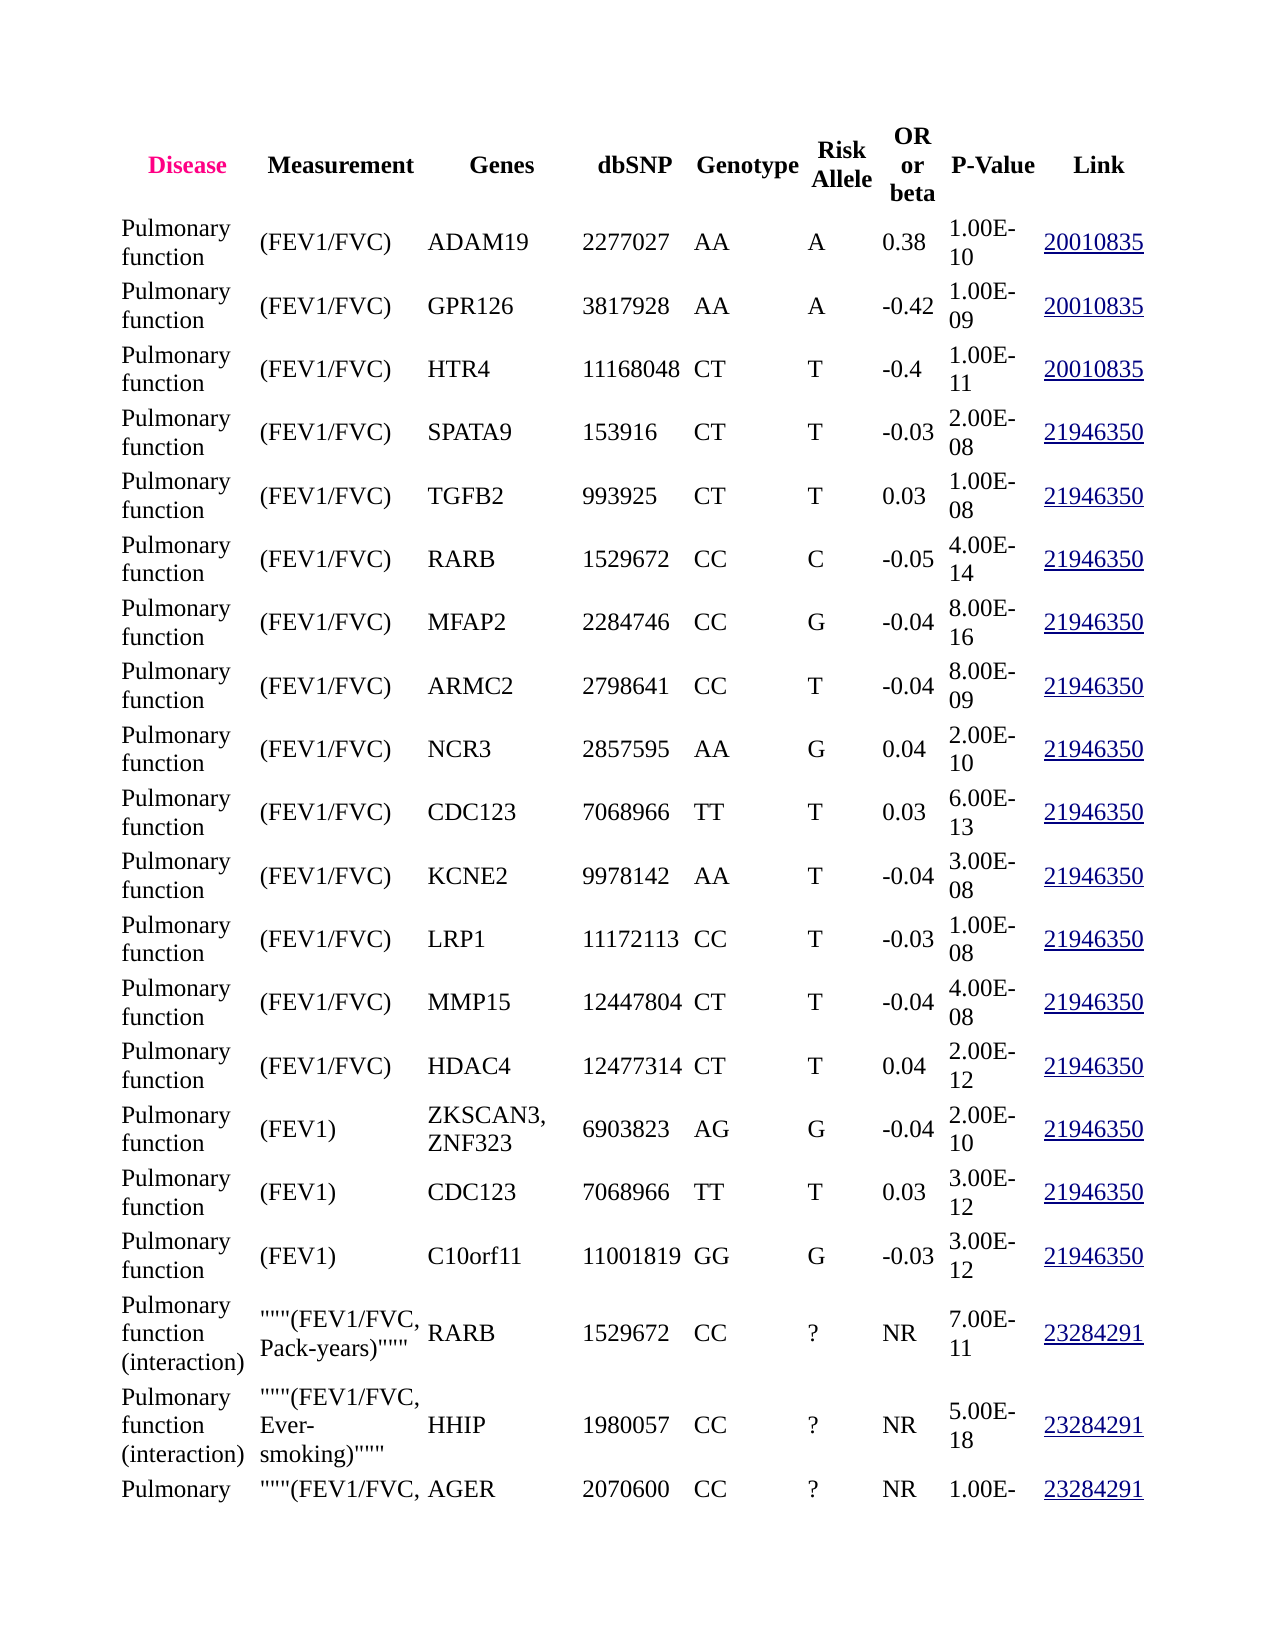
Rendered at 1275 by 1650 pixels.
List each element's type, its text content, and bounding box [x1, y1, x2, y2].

table_cell HDAC4 [425, 1034, 579, 1097]
table_cell T [805, 907, 879, 970]
table_cell 3.00E-12 [946, 1160, 1041, 1223]
table_cell 11172113 [579, 907, 691, 970]
table_cell 5.00E-18 [946, 1379, 1041, 1471]
table_cell MMP15 [425, 970, 579, 1033]
table_cell CC [691, 1471, 804, 1506]
table_cell T [805, 1034, 879, 1097]
table_cell HTR4 [425, 337, 579, 400]
table_cell 6.00E-13 [946, 780, 1041, 843]
table_cell CT [691, 970, 804, 1033]
table_cell T [805, 1160, 879, 1223]
table_cell NR [879, 1287, 946, 1379]
table_cell Pulmonary function [118, 464, 257, 527]
table_cell ADAM19 [425, 210, 579, 273]
table_cell Pulmonary function [118, 1160, 257, 1223]
table_cell 12477314 [579, 1034, 691, 1097]
table_cell (FEV1/FVC) [257, 717, 424, 780]
table_cell 21946350 [1041, 464, 1157, 527]
table_cell TGFB2 [425, 464, 579, 527]
table_cell RARB [425, 527, 579, 590]
table_cell CT [691, 400, 804, 463]
table_cell 21946350 [1041, 654, 1157, 717]
table_cell 1529672 [579, 527, 691, 590]
table_cell Pulmonary function [118, 274, 257, 337]
table_cell 21946350 [1041, 970, 1157, 1033]
table_cell 993925 [579, 464, 691, 527]
table_cell NR [879, 1471, 946, 1506]
table_cell 1529672 [579, 1287, 691, 1379]
table_cell AGER [425, 1471, 579, 1506]
table_cell -0.03 [879, 400, 946, 463]
table_cell -0.04 [879, 590, 946, 653]
table_cell 2.00E-08 [946, 400, 1041, 463]
table_cell Pulmonary function [118, 780, 257, 843]
table_header Measurement [257, 118, 424, 210]
table_cell (FEV1/FVC) [257, 590, 424, 653]
table_cell CDC123 [425, 1160, 579, 1223]
table_cell 3817928 [579, 274, 691, 337]
table_cell CC [691, 527, 804, 590]
table_cell C10orf11 [425, 1224, 579, 1287]
table_cell 3.00E-08 [946, 844, 1041, 907]
table_cell (FEV1/FVC) [257, 464, 424, 527]
table_cell GG [691, 1224, 804, 1287]
table_header Link [1041, 118, 1157, 210]
table_cell 21946350 [1041, 1034, 1157, 1097]
table_cell RARB [425, 1287, 579, 1379]
table_header OR or beta [879, 118, 946, 210]
table_cell Pulmonary function [118, 400, 257, 463]
table_cell G [805, 717, 879, 780]
table_cell T [805, 654, 879, 717]
table_cell ARMC2 [425, 654, 579, 717]
table_cell 8.00E-09 [946, 654, 1041, 717]
table_cell T [805, 844, 879, 907]
table_cell CT [691, 337, 804, 400]
table_cell 21946350 [1041, 527, 1157, 590]
table_cell CC [691, 1379, 804, 1471]
table_cell 23284291 [1041, 1471, 1157, 1506]
table_cell 1.00E-08 [946, 907, 1041, 970]
table_cell AA [691, 717, 804, 780]
table_cell (FEV1) [257, 1160, 424, 1223]
table_cell CC [691, 654, 804, 717]
table_cell 11001819 [579, 1224, 691, 1287]
table_cell 1980057 [579, 1379, 691, 1471]
table_cell Pulmonary function [118, 337, 257, 400]
table_cell Pulmonary function [118, 210, 257, 273]
table_cell LRP1 [425, 907, 579, 970]
table_cell (FEV1/FVC) [257, 1034, 424, 1097]
table_header Risk Allele [805, 118, 879, 210]
table_cell -0.4 [879, 337, 946, 400]
table_cell 1.00E-11 [946, 337, 1041, 400]
table_cell 6903823 [579, 1097, 691, 1160]
table_cell G [805, 590, 879, 653]
table_cell 7068966 [579, 1160, 691, 1223]
table_cell CC [691, 907, 804, 970]
table_cell 7068966 [579, 780, 691, 843]
table_cell Pulmonary function [118, 1097, 257, 1160]
table_cell ? [805, 1471, 879, 1506]
table_cell T [805, 400, 879, 463]
table_cell 23284291 [1041, 1287, 1157, 1379]
table_cell (FEV1/FVC) [257, 654, 424, 717]
table_cell T [805, 337, 879, 400]
table_cell Pulmonary function [118, 844, 257, 907]
table_cell 23284291 [1041, 1379, 1157, 1471]
table_cell 2798641 [579, 654, 691, 717]
table_cell AA [691, 274, 804, 337]
table_cell -0.05 [879, 527, 946, 590]
table_cell T [805, 780, 879, 843]
table_cell 21946350 [1041, 400, 1157, 463]
table_cell Pulmonary function (interaction) [118, 1287, 257, 1379]
table_cell 1.00E- [946, 1471, 1041, 1506]
table_cell (FEV1/FVC) [257, 844, 424, 907]
table_cell TT [691, 1160, 804, 1223]
table_cell Pulmonary function [118, 970, 257, 1033]
table_cell CDC123 [425, 780, 579, 843]
table_cell 21946350 [1041, 1097, 1157, 1160]
table_cell (FEV1/FVC) [257, 337, 424, 400]
table_cell 0.04 [879, 717, 946, 780]
table_cell HHIP [425, 1379, 579, 1471]
table_cell 11168048 [579, 337, 691, 400]
table_cell (FEV1/FVC) [257, 210, 424, 273]
table_cell T [805, 464, 879, 527]
table_cell ZKSCAN3, ZNF323 [425, 1097, 579, 1160]
table_cell 1.00E-08 [946, 464, 1041, 527]
table_cell -0.04 [879, 654, 946, 717]
table_cell 9978142 [579, 844, 691, 907]
table_cell Pulmonary function [118, 590, 257, 653]
table_cell 21946350 [1041, 1160, 1157, 1223]
table_cell 21946350 [1041, 590, 1157, 653]
table_cell ? [805, 1379, 879, 1471]
table_cell -0.03 [879, 1224, 946, 1287]
table_cell """(FEV1/FVC, Ever-smoking)""" [257, 1379, 424, 1471]
table_cell 2277027 [579, 210, 691, 273]
table_cell """(FEV1/FVC, [257, 1471, 424, 1506]
table_cell 2.00E-10 [946, 717, 1041, 780]
table_cell Pulmonary function [118, 907, 257, 970]
table_cell 0.04 [879, 1034, 946, 1097]
table_cell 2284746 [579, 590, 691, 653]
table_cell Pulmonary function (interaction) [118, 1379, 257, 1471]
table_cell AA [691, 844, 804, 907]
table_cell (FEV1/FVC) [257, 970, 424, 1033]
table_cell (FEV1/FVC) [257, 400, 424, 463]
table_cell 4.00E-08 [946, 970, 1041, 1033]
table_header Genes [425, 118, 579, 210]
table_cell Pulmonary function [118, 1034, 257, 1097]
table_cell 12447804 [579, 970, 691, 1033]
table_cell -0.04 [879, 844, 946, 907]
table_cell 4.00E-14 [946, 527, 1041, 590]
table_cell ? [805, 1287, 879, 1379]
table_cell KCNE2 [425, 844, 579, 907]
table_cell 2.00E-12 [946, 1034, 1041, 1097]
table_cell -0.03 [879, 907, 946, 970]
table_cell 3.00E-12 [946, 1224, 1041, 1287]
table_cell MFAP2 [425, 590, 579, 653]
table_cell 0.03 [879, 780, 946, 843]
table_cell SPATA9 [425, 400, 579, 463]
table_cell 20010835 [1041, 274, 1157, 337]
table_cell 0.03 [879, 464, 946, 527]
table_cell CC [691, 1287, 804, 1379]
table_cell -0.42 [879, 274, 946, 337]
table_header dbSNP [579, 118, 691, 210]
table_header P-Value [946, 118, 1041, 210]
table_cell (FEV1/FVC) [257, 780, 424, 843]
table_cell 2070600 [579, 1471, 691, 1506]
table_cell Pulmonary function [118, 717, 257, 780]
table_cell (FEV1) [257, 1224, 424, 1287]
table_cell 2857595 [579, 717, 691, 780]
table_cell (FEV1/FVC) [257, 527, 424, 590]
table_cell AA [691, 210, 804, 273]
table_cell T [805, 970, 879, 1033]
table_cell GPR126 [425, 274, 579, 337]
table_cell Pulmonary function [118, 654, 257, 717]
table_cell 20010835 [1041, 337, 1157, 400]
table_cell 153916 [579, 400, 691, 463]
table_cell (FEV1/FVC) [257, 907, 424, 970]
table_cell 1.00E-10 [946, 210, 1041, 273]
table_cell A [805, 210, 879, 273]
table_cell """(FEV1/FVC, Pack-years)""" [257, 1287, 424, 1379]
table_cell 21946350 [1041, 844, 1157, 907]
table_cell 21946350 [1041, 717, 1157, 780]
table_cell C [805, 527, 879, 590]
table_cell (FEV1/FVC) [257, 274, 424, 337]
table_cell 0.38 [879, 210, 946, 273]
table_cell CT [691, 464, 804, 527]
table_cell (FEV1) [257, 1097, 424, 1160]
table_cell 21946350 [1041, 907, 1157, 970]
table_header Disease [118, 118, 257, 210]
table_cell AG [691, 1097, 804, 1160]
table_cell 21946350 [1041, 780, 1157, 843]
table_cell G [805, 1097, 879, 1160]
table_cell CT [691, 1034, 804, 1097]
table_cell 21946350 [1041, 1224, 1157, 1287]
table_cell A [805, 274, 879, 337]
table_cell 0.03 [879, 1160, 946, 1223]
table_cell -0.04 [879, 970, 946, 1033]
table_cell G [805, 1224, 879, 1287]
table_cell Pulmonary [118, 1471, 257, 1506]
table_cell CC [691, 590, 804, 653]
table_cell 8.00E-16 [946, 590, 1041, 653]
table_cell 7.00E-11 [946, 1287, 1041, 1379]
table_cell Pulmonary function [118, 1224, 257, 1287]
table_cell Pulmonary function [118, 527, 257, 590]
table_header Genotype [691, 118, 804, 210]
table_cell 2.00E-10 [946, 1097, 1041, 1160]
table_cell 1.00E-09 [946, 274, 1041, 337]
table_cell -0.04 [879, 1097, 946, 1160]
table_cell NR [879, 1379, 946, 1471]
table_cell 20010835 [1041, 210, 1157, 273]
table_cell NCR3 [425, 717, 579, 780]
table_cell TT [691, 780, 804, 843]
